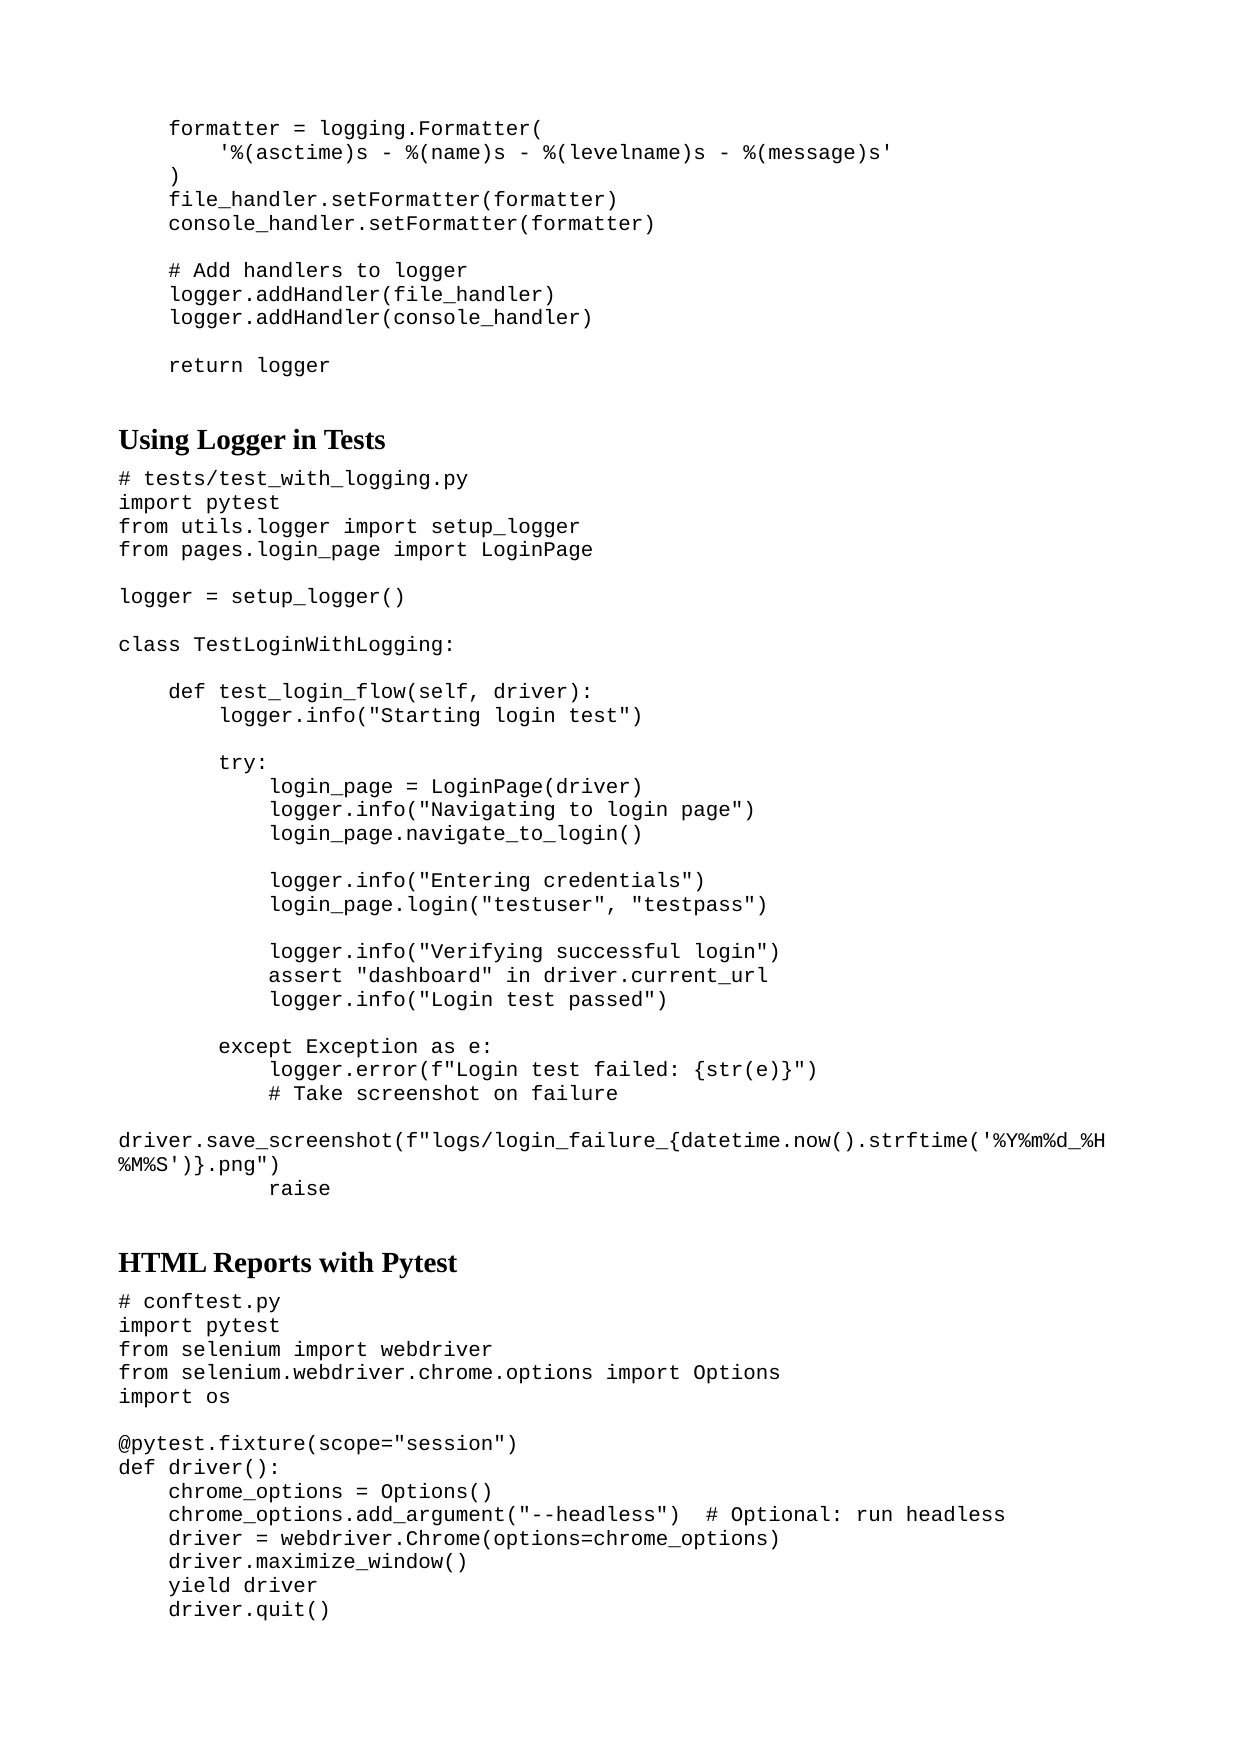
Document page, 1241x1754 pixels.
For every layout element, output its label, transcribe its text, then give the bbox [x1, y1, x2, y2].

text from pages.login_page import LoginPage [118, 539, 1122, 563]
text logger.info("Login test passed") [118, 988, 1122, 1012]
text login_page.login("testuser", "testpass") [118, 894, 1122, 918]
text logger.info("Starting login test") [118, 705, 1122, 728]
text # conftest.py [118, 1291, 1122, 1315]
text yield driver [118, 1575, 1122, 1599]
subtitle Using Logger in Tests [118, 422, 1122, 456]
text import pytest [118, 492, 1122, 516]
text logger.addHandler(console_handler) [118, 307, 1122, 331]
text chrome_options = Options() [118, 1481, 1122, 1504]
text driver.maximize_window() [118, 1552, 1122, 1575]
text logger.addHandler(file_handler) [118, 284, 1122, 307]
text from selenium import webdriver [118, 1339, 1122, 1362]
text # tests/test_with_logging.py [118, 468, 1122, 492]
text driver.quit() [118, 1599, 1122, 1622]
text logger = setup_logger() [118, 587, 1122, 610]
text console_handler.setFormatter(formatter) [118, 213, 1122, 236]
text class TestLoginWithLogging: [118, 634, 1122, 657]
text def test_login_flow(self, driver): [118, 681, 1122, 705]
text except Exception as e: [118, 1036, 1122, 1059]
text ) [118, 165, 1122, 189]
text # Add handlers to logger [118, 260, 1122, 284]
text logger.info("Verifying successful login") [118, 941, 1122, 965]
text from selenium.webdriver.chrome.options import Options [118, 1362, 1122, 1386]
text from utils.logger import setup_logger [118, 516, 1122, 539]
text def driver(): [118, 1457, 1122, 1481]
text file_handler.setFormatter(formatter) [118, 189, 1122, 213]
text logger.info("Navigating to login page") [118, 799, 1122, 823]
text import os [118, 1386, 1122, 1410]
text # Take screenshot on failure [118, 1083, 1122, 1107]
text logger.error(f"Login test failed: {str(e)}") [118, 1059, 1122, 1083]
text formatter = logging.Formatter( [118, 118, 1122, 142]
text try: [118, 752, 1122, 776]
text driver = webdriver.Chrome(options=chrome_options) [118, 1528, 1122, 1552]
text login_page.navigate_to_login() [118, 823, 1122, 847]
text driver.save_screenshot(f"logs/login_failure_{datetime.now().strftime('%Y%m%d_%H%M%S')}.png") [118, 1107, 1122, 1178]
text return logger [118, 354, 1122, 378]
text logger.info("Entering credentials") [118, 870, 1122, 894]
text assert "dashboard" in driver.current_url [118, 965, 1122, 988]
subtitle HTML Reports with Pytest [118, 1245, 1122, 1279]
text '%(asctime)s - %(name)s - %(levelname)s - %(message)s' [118, 142, 1122, 165]
text raise [118, 1178, 1122, 1201]
text login_page = LoginPage(driver) [118, 776, 1122, 799]
text @pytest.fixture(scope="session") [118, 1433, 1122, 1457]
text import pytest [118, 1315, 1122, 1339]
text chrome_options.add_argument("--headless") # Optional: run headless [118, 1504, 1122, 1528]
